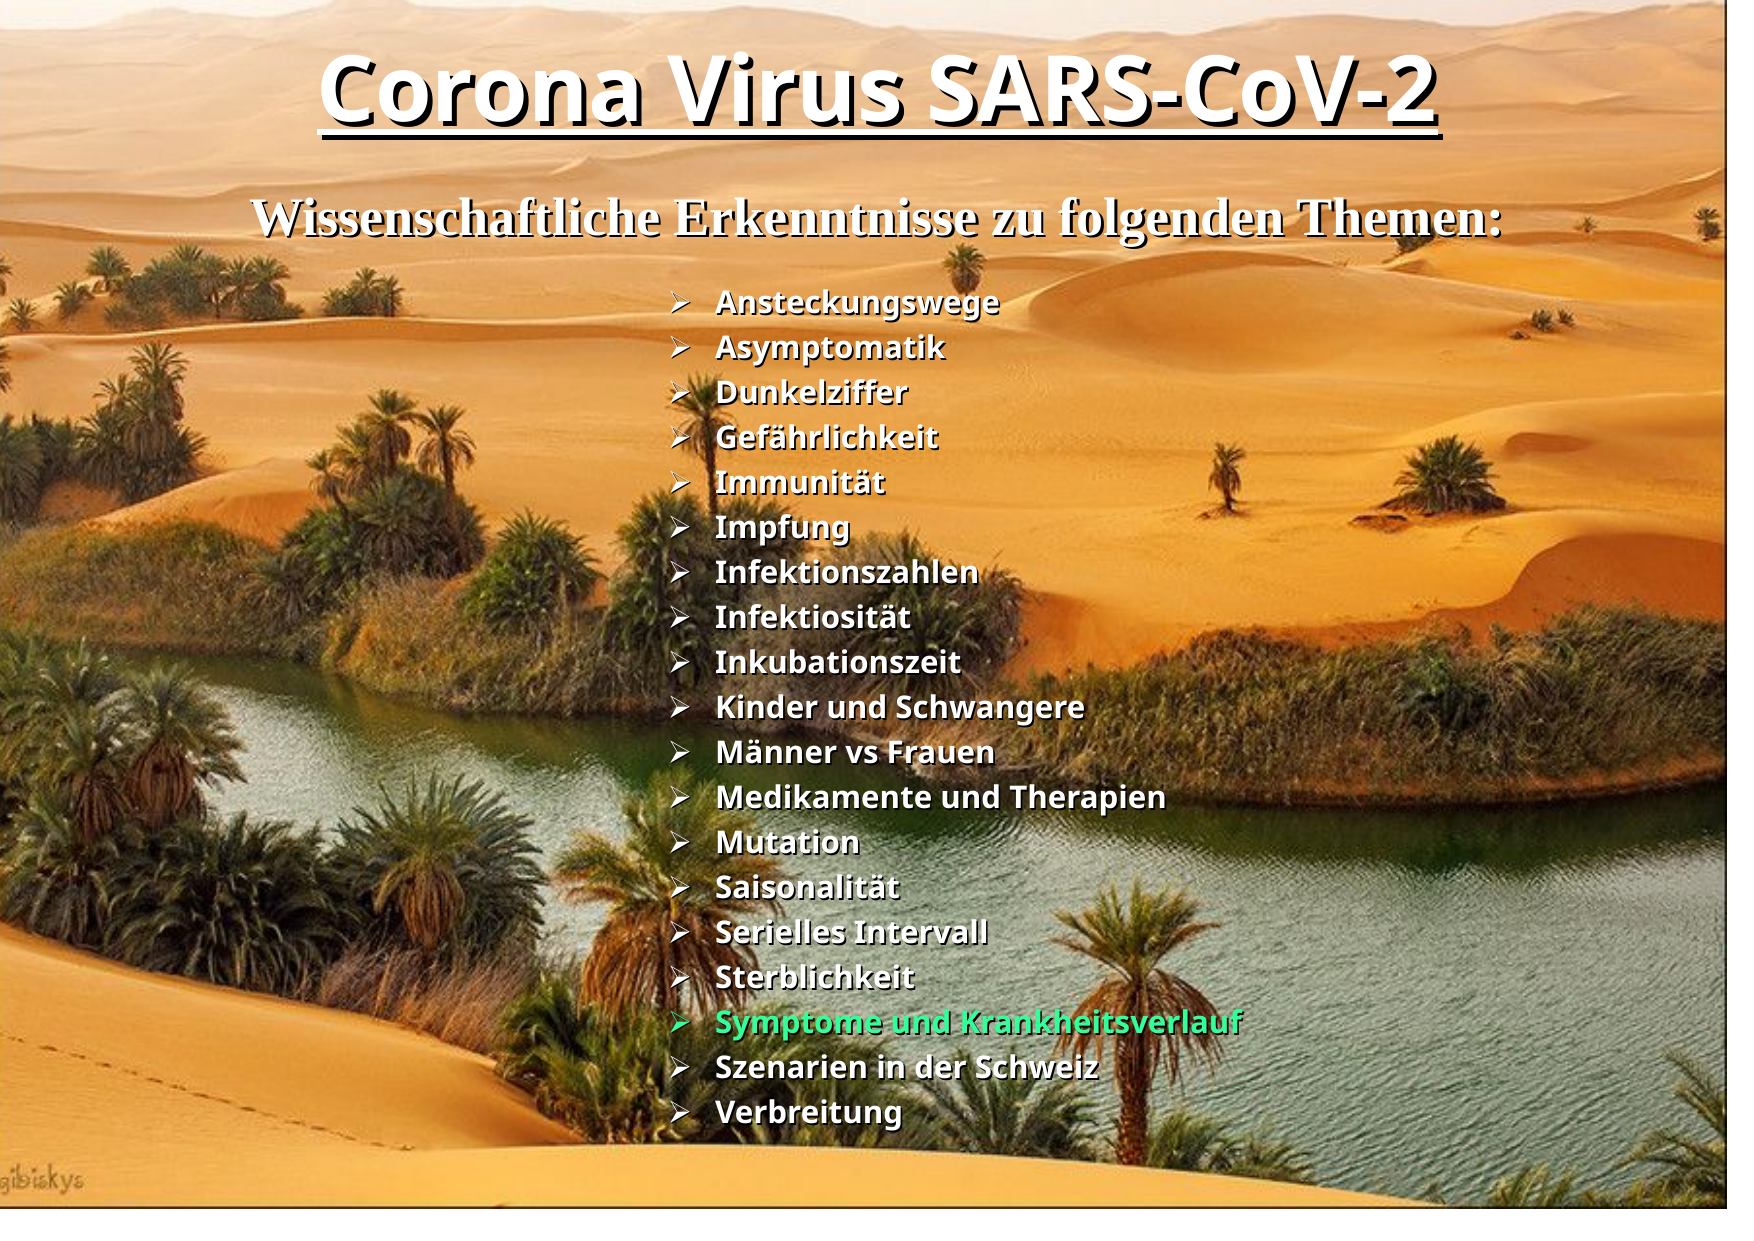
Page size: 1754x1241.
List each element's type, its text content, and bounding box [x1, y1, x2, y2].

list Asymptomatik [1727, 325, 1748, 368]
list Dunkelziffer [1727, 370, 1748, 413]
list Symptome und Krankheitsverlauf [1727, 1000, 1748, 1043]
list Serielles Intervall [1727, 910, 1748, 953]
list Immunität [1727, 460, 1748, 503]
list Inkubationszeit [1727, 640, 1748, 683]
list Sterblichkeit [1727, 955, 1748, 998]
list Szenarien in der Schweiz [1727, 1045, 1748, 1088]
list Mutation [1727, 820, 1748, 863]
list Männer vs Frauen [1727, 730, 1748, 773]
list Medikamente und Therapien [1727, 775, 1748, 818]
list Gefährlichkeit [1727, 415, 1748, 458]
list Infektionszahlen [1727, 550, 1748, 593]
list Saisonalität [1727, 865, 1748, 908]
text Wissenschaftliche Erkenntnisse zu folgenden Themen: [1727, 184, 1748, 247]
list Ansteckungswege [1727, 280, 1748, 323]
list Kinder und Schwangere [1727, 685, 1748, 728]
picture [0, 0, 1727, 1209]
list Infektiosität [1727, 595, 1748, 638]
text Corona Virus SARS-CoV-2 [1727, 24, 1748, 148]
list Impfung [1727, 505, 1748, 548]
list Verbreitung [1727, 1090, 1748, 1133]
